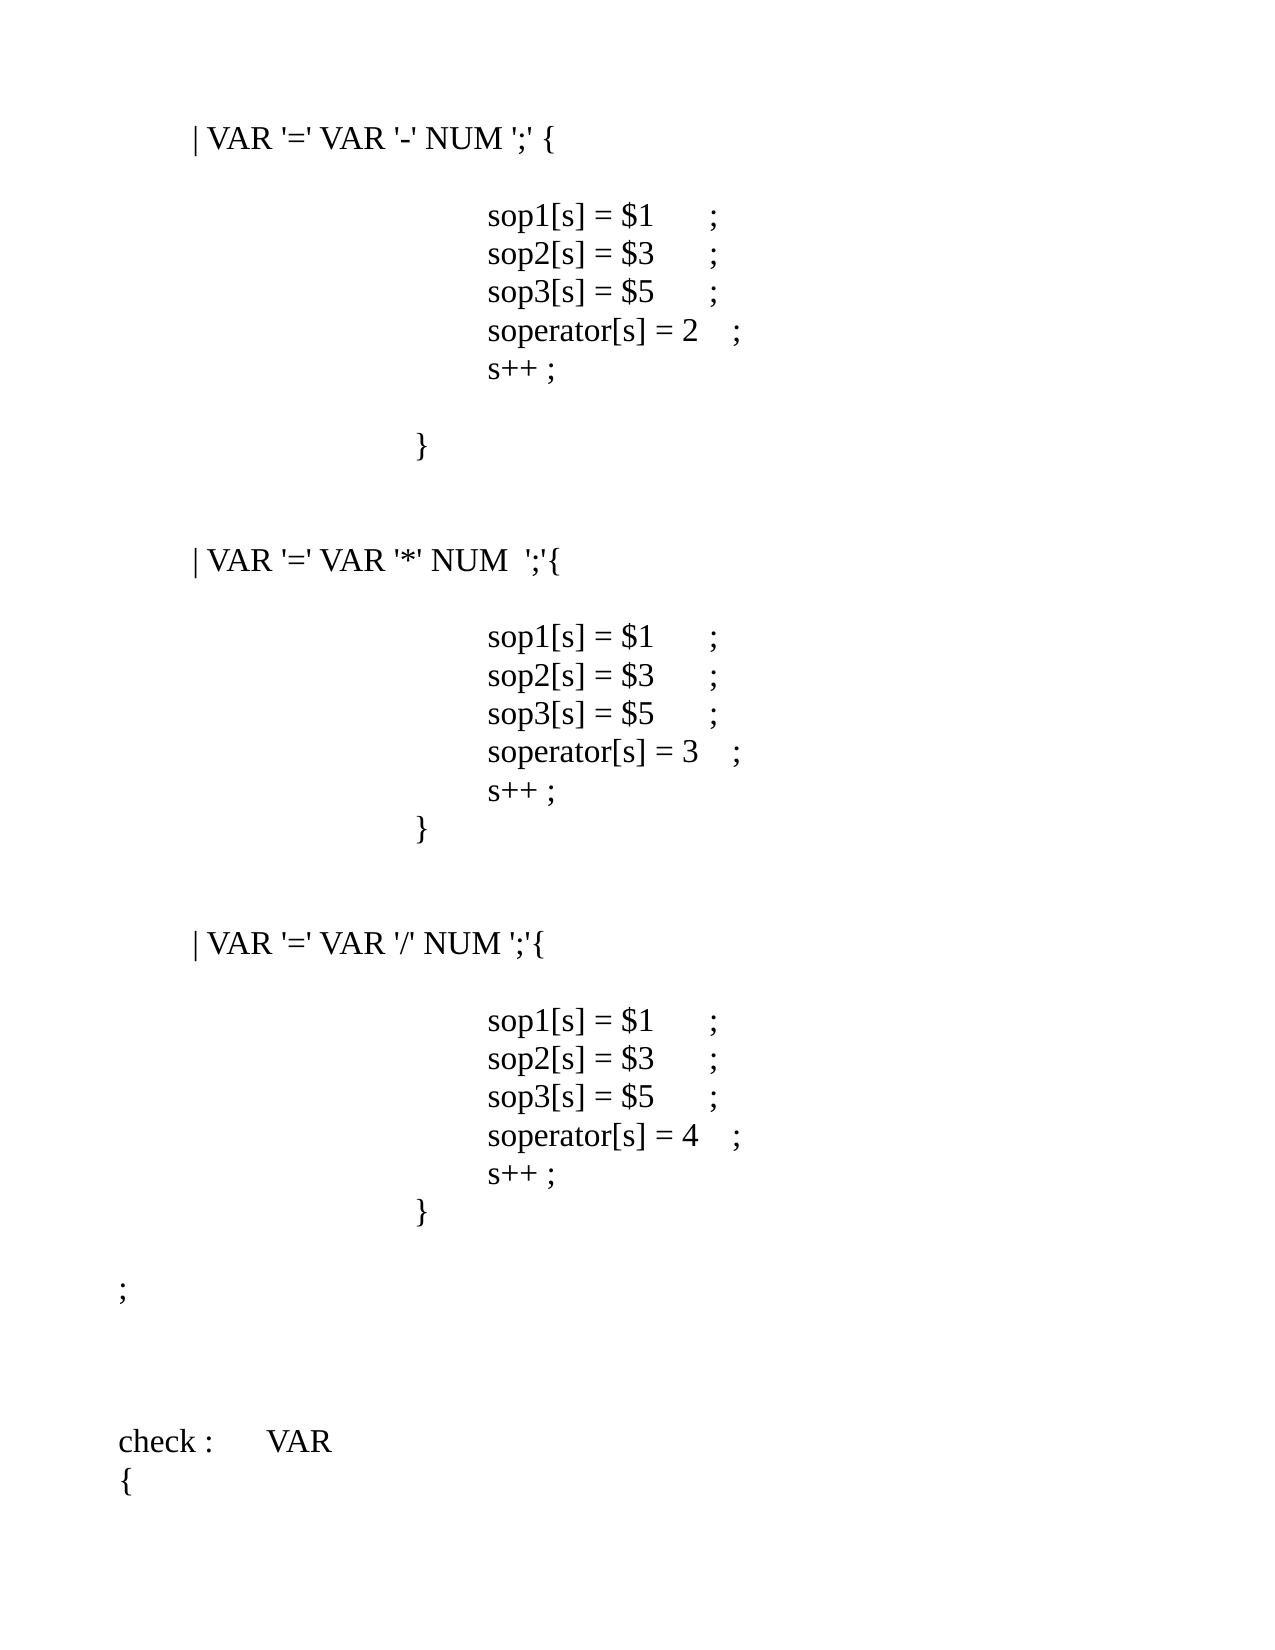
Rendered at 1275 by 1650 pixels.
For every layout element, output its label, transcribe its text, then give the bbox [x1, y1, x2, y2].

text s++ ; [118, 770, 1157, 808]
text sop1[s] = $1 ; [118, 195, 1157, 233]
text sop1[s] = $1 ; [118, 1000, 1157, 1038]
text sop2[s] = $3 ; [118, 233, 1157, 271]
text sop2[s] = $3 ; [118, 655, 1157, 693]
text ; [118, 1268, 1157, 1306]
text | VAR '=' VAR '-' NUM ';' { [118, 118, 1157, 156]
text check : VAR [118, 1421, 1157, 1460]
text soperator[s] = 4 ; [118, 1115, 1157, 1153]
text } [118, 808, 1157, 846]
text soperator[s] = 3 ; [118, 731, 1157, 770]
text } [118, 1191, 1157, 1230]
text { [118, 1460, 1157, 1498]
text | VAR '=' VAR '*' NUM ';'{ [118, 540, 1157, 578]
text sop3[s] = $5 ; [118, 271, 1157, 310]
text | VAR '=' VAR '/' NUM ';'{ [118, 923, 1157, 961]
text } [118, 425, 1157, 463]
text s++ ; [118, 348, 1157, 386]
text sop2[s] = $3 ; [118, 1038, 1157, 1076]
text sop1[s] = $1 ; [118, 616, 1157, 655]
text s++ ; [118, 1153, 1157, 1191]
text sop3[s] = $5 ; [118, 693, 1157, 731]
text sop3[s] = $5 ; [118, 1076, 1157, 1115]
text soperator[s] = 2 ; [118, 310, 1157, 348]
